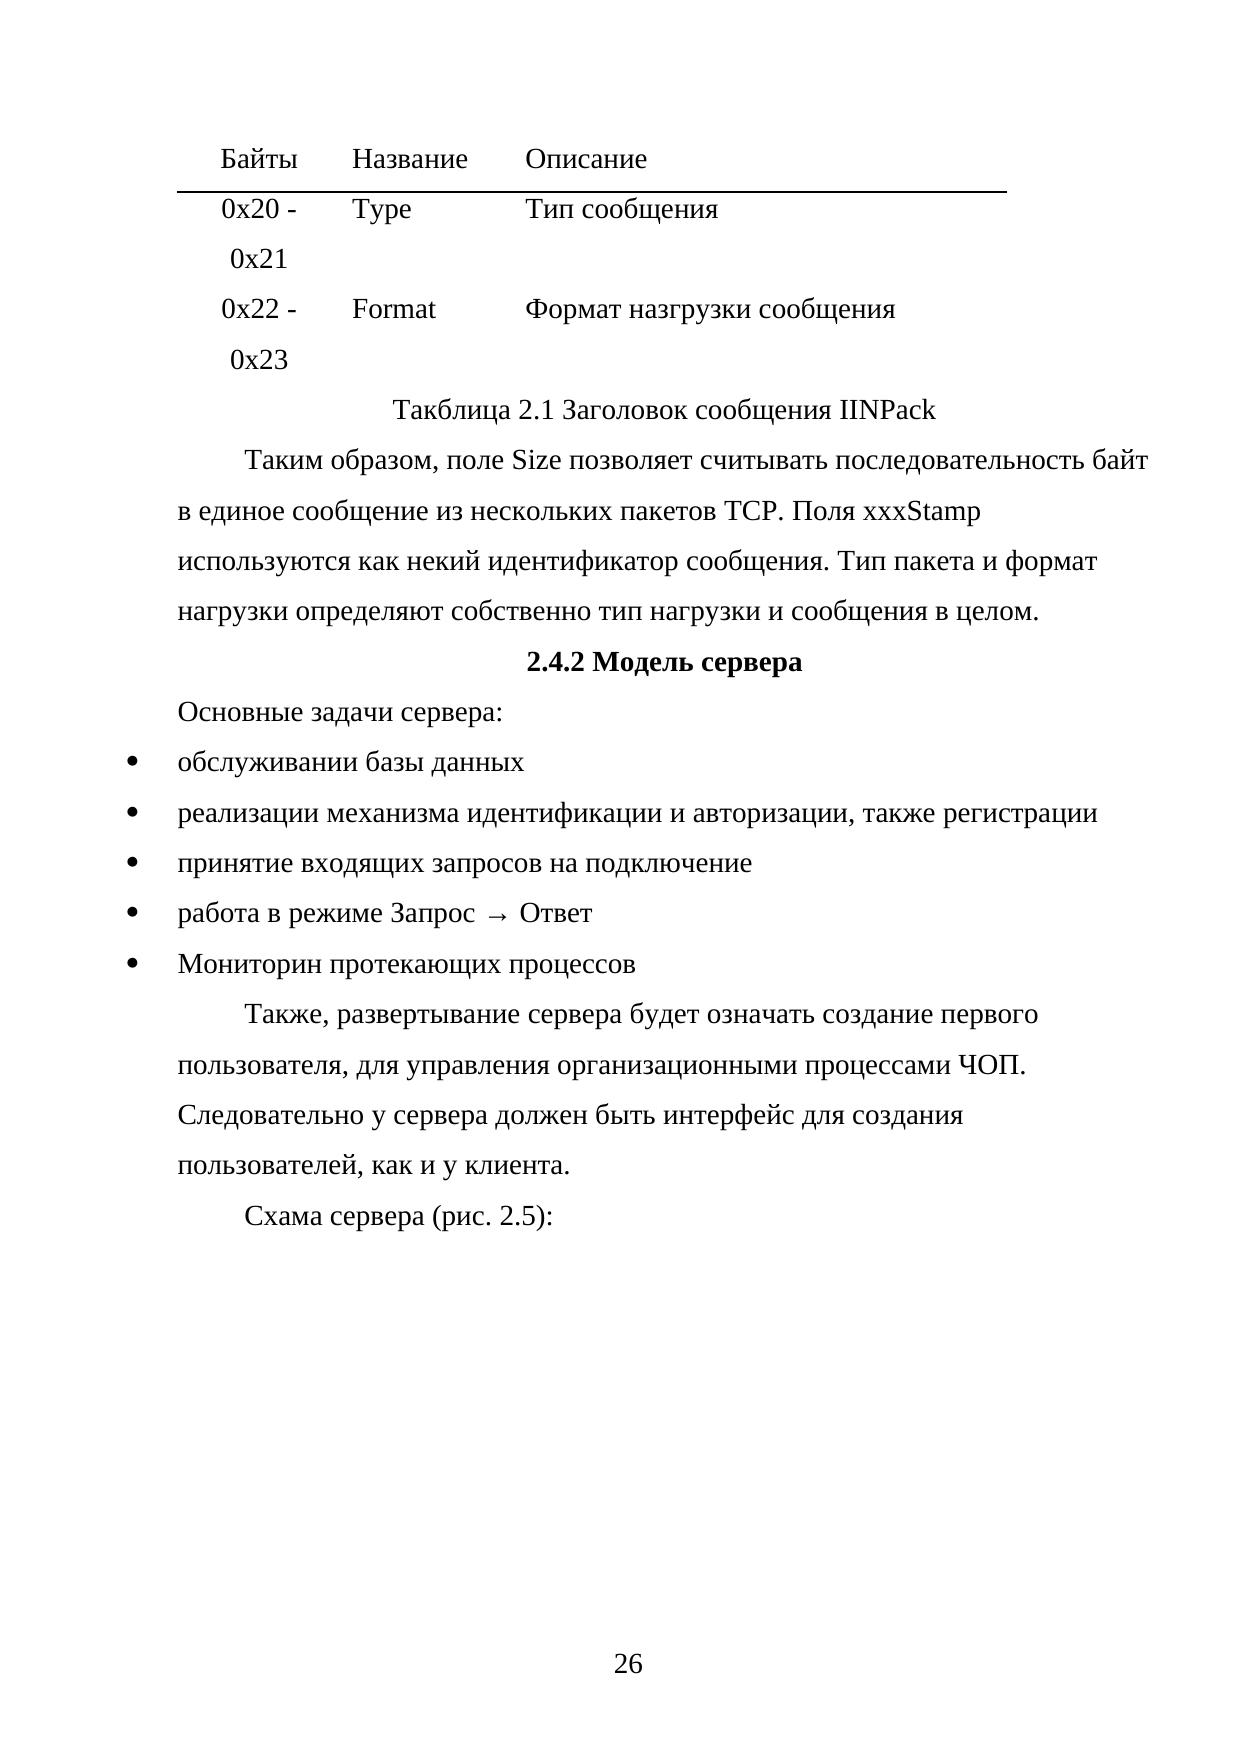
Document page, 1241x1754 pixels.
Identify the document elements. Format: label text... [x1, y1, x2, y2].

table_header Байты [177, 141, 341, 191]
list реализации механизма идентификации и авторизации, также регистрации [127, 795, 1152, 828]
text Также, развертывание сервера будет означать создание первого пользователя, для управления организационными процессами ЧОП. Следовательно у сервера должен быть интерфейс для создания пользователей, как и у клиента. [177, 996, 1152, 1181]
table_cell Format [341, 292, 514, 392]
subtitle 2.4.2 Модель сервера [177, 644, 1152, 677]
table_header Описание [514, 141, 1007, 191]
text Такблица 2.1 Заголовок сообщения IINPack [177, 392, 1152, 426]
text Схама сервера (рис. 2.5): [177, 1198, 1152, 1231]
text Основные задачи сервера: [177, 694, 1152, 728]
table_cell 0x22 - 0x23 [177, 292, 341, 392]
table_header Название [341, 141, 514, 191]
text Таким образом, поле Size позволяет считывать последовательность байт в единое сообщение из нескольких пакетов TCP. Поля xxxStamp используются как некий идентификатор сообщения. Тип пакета и формат нагрузки определяют собственно тип нагрузки и сообщения в целом. [177, 442, 1152, 627]
list Мониторин протекающих процессов [127, 946, 1152, 980]
table_cell 0x20 - 0x21 [177, 193, 341, 292]
table_cell Type [341, 193, 514, 292]
table_cell Формат назгрузки сообщения [514, 292, 1007, 392]
list обслуживании базы данных [127, 744, 1152, 778]
table_cell Тип сообщения [514, 193, 1007, 292]
list принятие входящих запросов на подключение [127, 845, 1152, 879]
list работа в режиме Запрос → Ответ [127, 896, 1152, 929]
